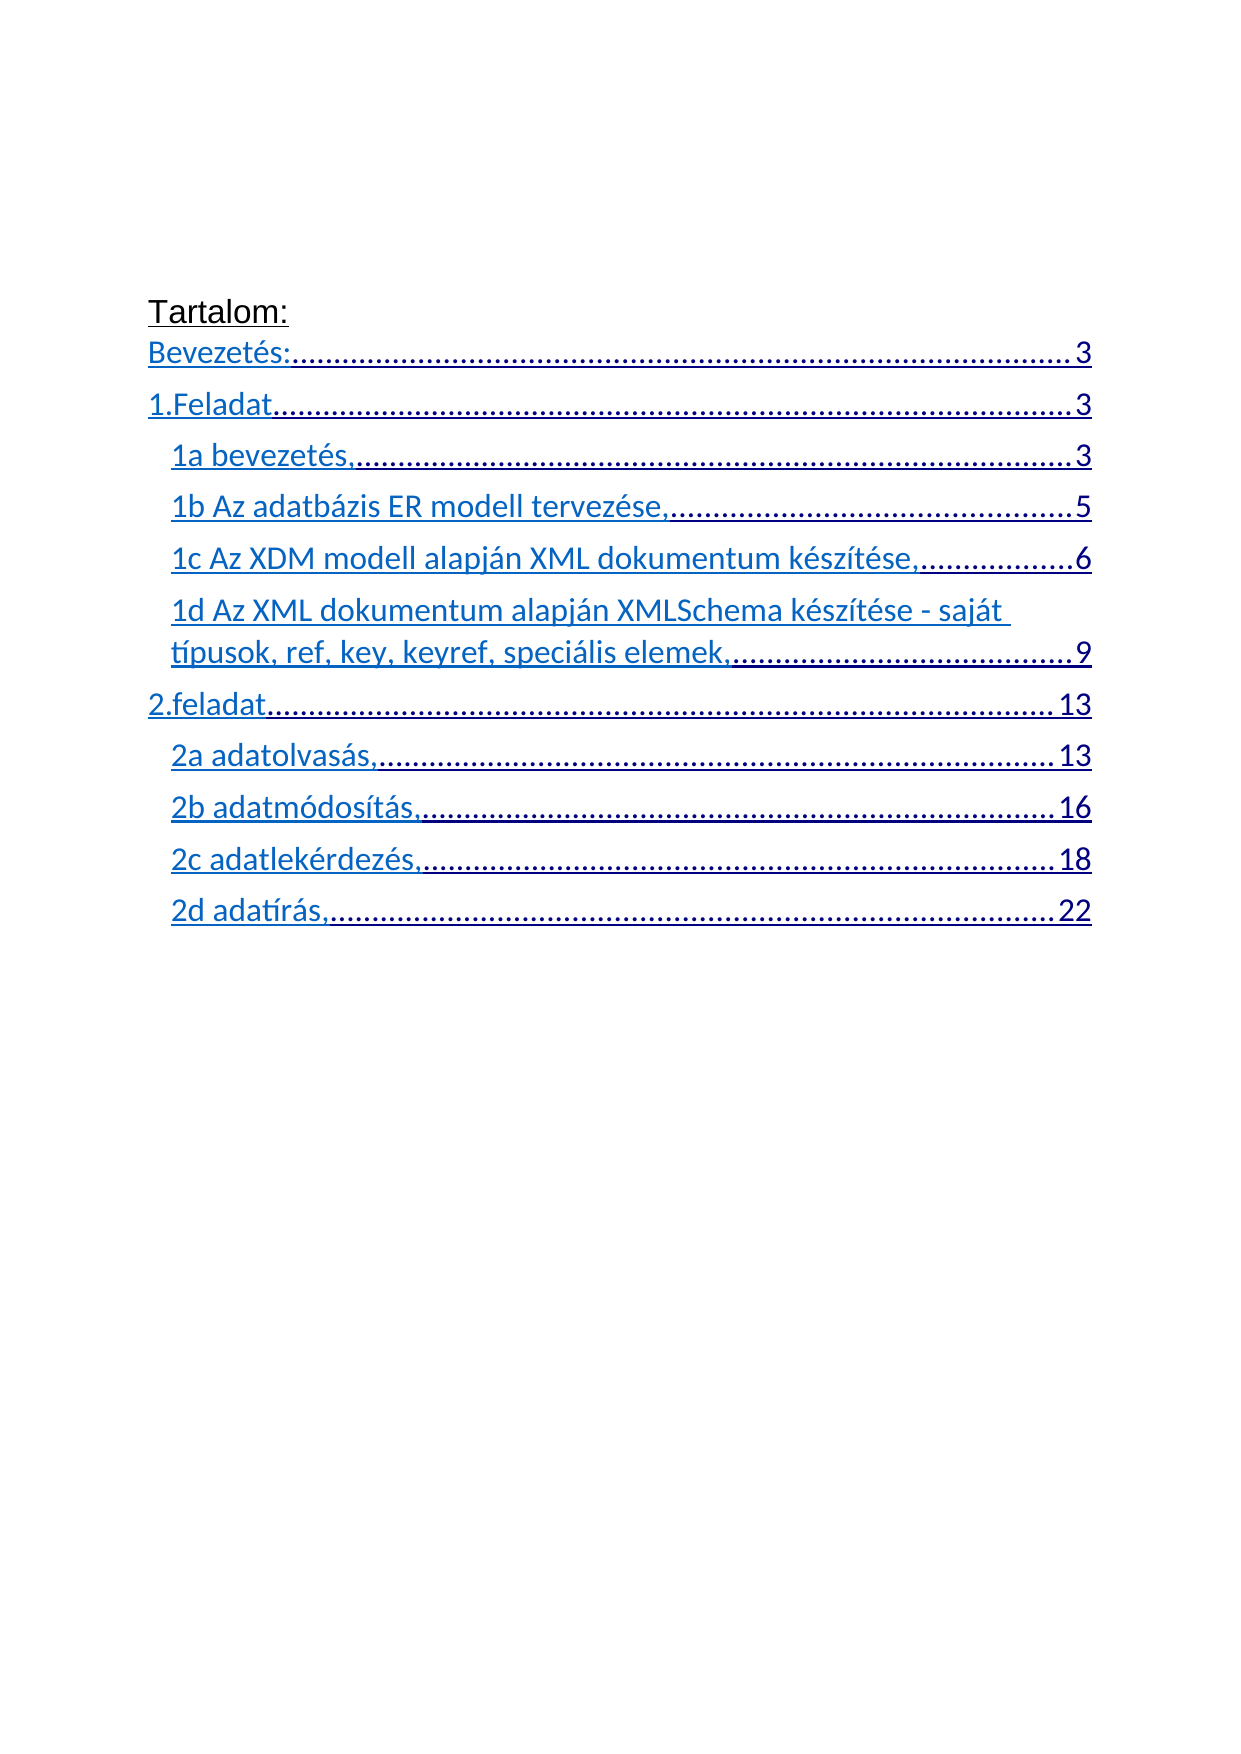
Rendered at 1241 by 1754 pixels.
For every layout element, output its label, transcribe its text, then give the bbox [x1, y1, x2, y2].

text 2c adatlekérdezés, 18 [171, 837, 1093, 878]
text 2d adatírás, 22 [171, 889, 1093, 930]
text 2a adatolvasás, 13 [171, 734, 1093, 774]
text 1a bevezetés, 3 [171, 434, 1093, 474]
text Tartalom: [148, 292, 1093, 331]
text Bevezetés: 3 [148, 331, 1093, 372]
text 1c Az XDM modell alapján XML dokumentum készítése, 6 [171, 537, 1093, 578]
text 1d Az XML dokumentum alapján XMLSchema készítése - saját típusok, ref, key, keyref, speciális elemek, 9 [171, 589, 1093, 671]
text 1b Az adatbázis ER modell tervezése, 5 [171, 486, 1093, 526]
text 1.Feladat 3 [148, 382, 1093, 423]
text 2b adatmódosítás, 16 [171, 786, 1093, 826]
text 2.feladat 13 [148, 683, 1093, 723]
